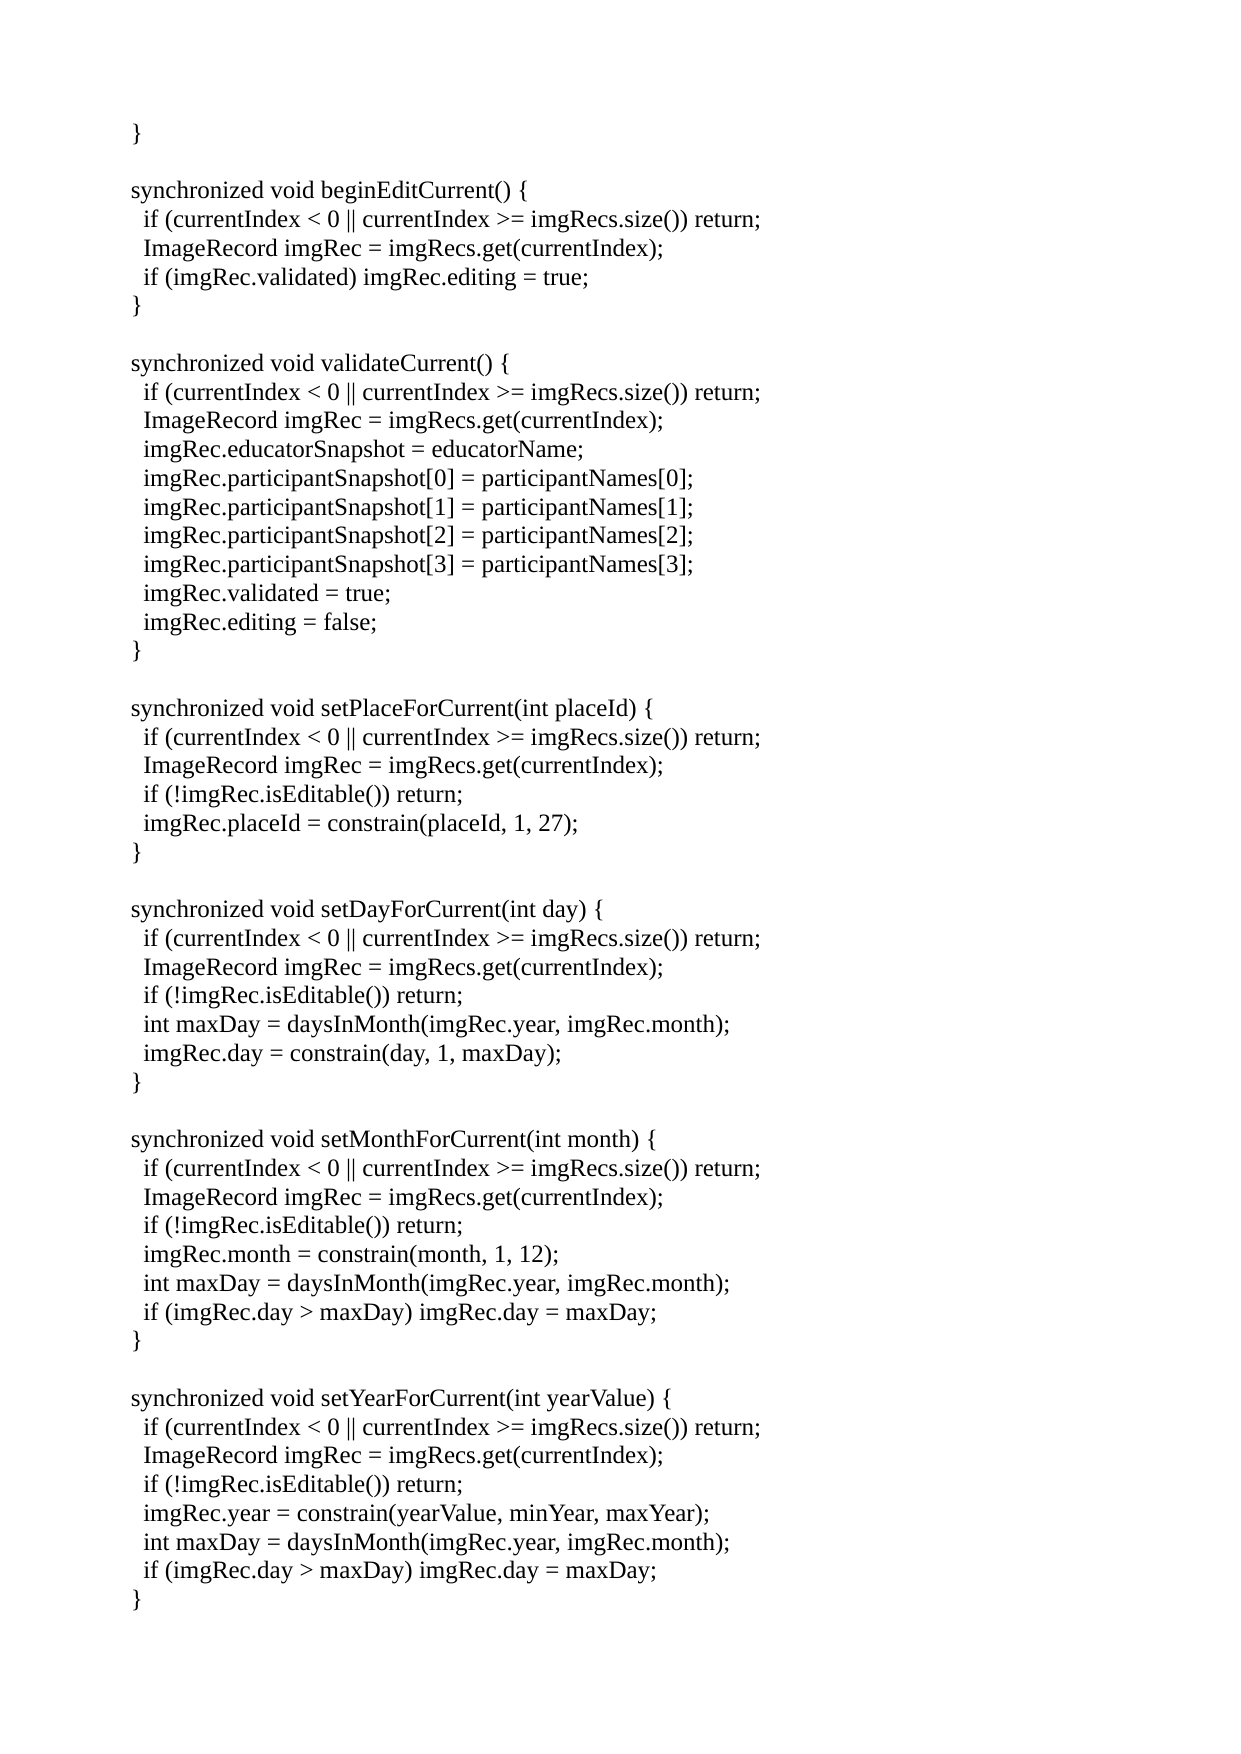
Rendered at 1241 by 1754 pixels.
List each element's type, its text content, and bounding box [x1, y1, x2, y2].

text synchronized void setYearForCurrent(int yearValue) { [118, 1383, 1122, 1412]
text synchronized void setDayForCurrent(int day) { [118, 894, 1122, 923]
text imgRec.participantSnapshot[3] = participantNames[3]; [118, 549, 1122, 578]
text ImageRecord imgRec = imgRecs.get(currentIndex); [118, 233, 1122, 262]
text } [118, 291, 1122, 319]
text if (!imgRec.isEditable()) return; [118, 1469, 1122, 1498]
text ImageRecord imgRec = imgRecs.get(currentIndex); [118, 1182, 1122, 1211]
text int maxDay = daysInMonth(imgRec.year, imgRec.month); [118, 1009, 1122, 1038]
text imgRec.year = constrain(yearValue, minYear, maxYear); [118, 1498, 1122, 1527]
text imgRec.placeId = constrain(placeId, 1, 27); [118, 808, 1122, 837]
text } [118, 1067, 1122, 1096]
text if (imgRec.validated) imgRec.editing = true; [118, 262, 1122, 291]
text if (!imgRec.isEditable()) return; [118, 779, 1122, 808]
text ImageRecord imgRec = imgRecs.get(currentIndex); [118, 952, 1122, 981]
text if (currentIndex < 0 || currentIndex >= imgRecs.size()) return; [118, 722, 1122, 751]
text if (currentIndex < 0 || currentIndex >= imgRecs.size()) return; [118, 1153, 1122, 1182]
text if (currentIndex < 0 || currentIndex >= imgRecs.size()) return; [118, 204, 1122, 233]
text } [118, 837, 1122, 866]
text if (!imgRec.isEditable()) return; [118, 1211, 1122, 1239]
text imgRec.validated = true; [118, 578, 1122, 607]
text ImageRecord imgRec = imgRecs.get(currentIndex); [118, 406, 1122, 434]
text ImageRecord imgRec = imgRecs.get(currentIndex); [118, 751, 1122, 779]
text } [118, 1584, 1122, 1613]
text if (currentIndex < 0 || currentIndex >= imgRecs.size()) return; [118, 377, 1122, 406]
text if (imgRec.day > maxDay) imgRec.day = maxDay; [118, 1297, 1122, 1326]
text imgRec.participantSnapshot[1] = participantNames[1]; [118, 492, 1122, 521]
text if (imgRec.day > maxDay) imgRec.day = maxDay; [118, 1556, 1122, 1584]
text if (!imgRec.isEditable()) return; [118, 981, 1122, 1009]
text int maxDay = daysInMonth(imgRec.year, imgRec.month); [118, 1268, 1122, 1297]
text synchronized void setMonthForCurrent(int month) { [118, 1124, 1122, 1153]
text } [118, 118, 1122, 147]
text imgRec.day = constrain(day, 1, maxDay); [118, 1038, 1122, 1067]
text synchronized void validateCurrent() { [118, 348, 1122, 377]
text synchronized void setPlaceForCurrent(int placeId) { [118, 693, 1122, 722]
text } [118, 1326, 1122, 1354]
text imgRec.editing = false; [118, 607, 1122, 636]
text imgRec.month = constrain(month, 1, 12); [118, 1239, 1122, 1268]
text imgRec.educatorSnapshot = educatorName; [118, 434, 1122, 463]
text synchronized void beginEditCurrent() { [118, 176, 1122, 204]
text if (currentIndex < 0 || currentIndex >= imgRecs.size()) return; [118, 923, 1122, 952]
text } [118, 636, 1122, 664]
text int maxDay = daysInMonth(imgRec.year, imgRec.month); [118, 1527, 1122, 1556]
text ImageRecord imgRec = imgRecs.get(currentIndex); [118, 1441, 1122, 1469]
text imgRec.participantSnapshot[2] = participantNames[2]; [118, 521, 1122, 549]
text imgRec.participantSnapshot[0] = participantNames[0]; [118, 463, 1122, 492]
text if (currentIndex < 0 || currentIndex >= imgRecs.size()) return; [118, 1412, 1122, 1441]
